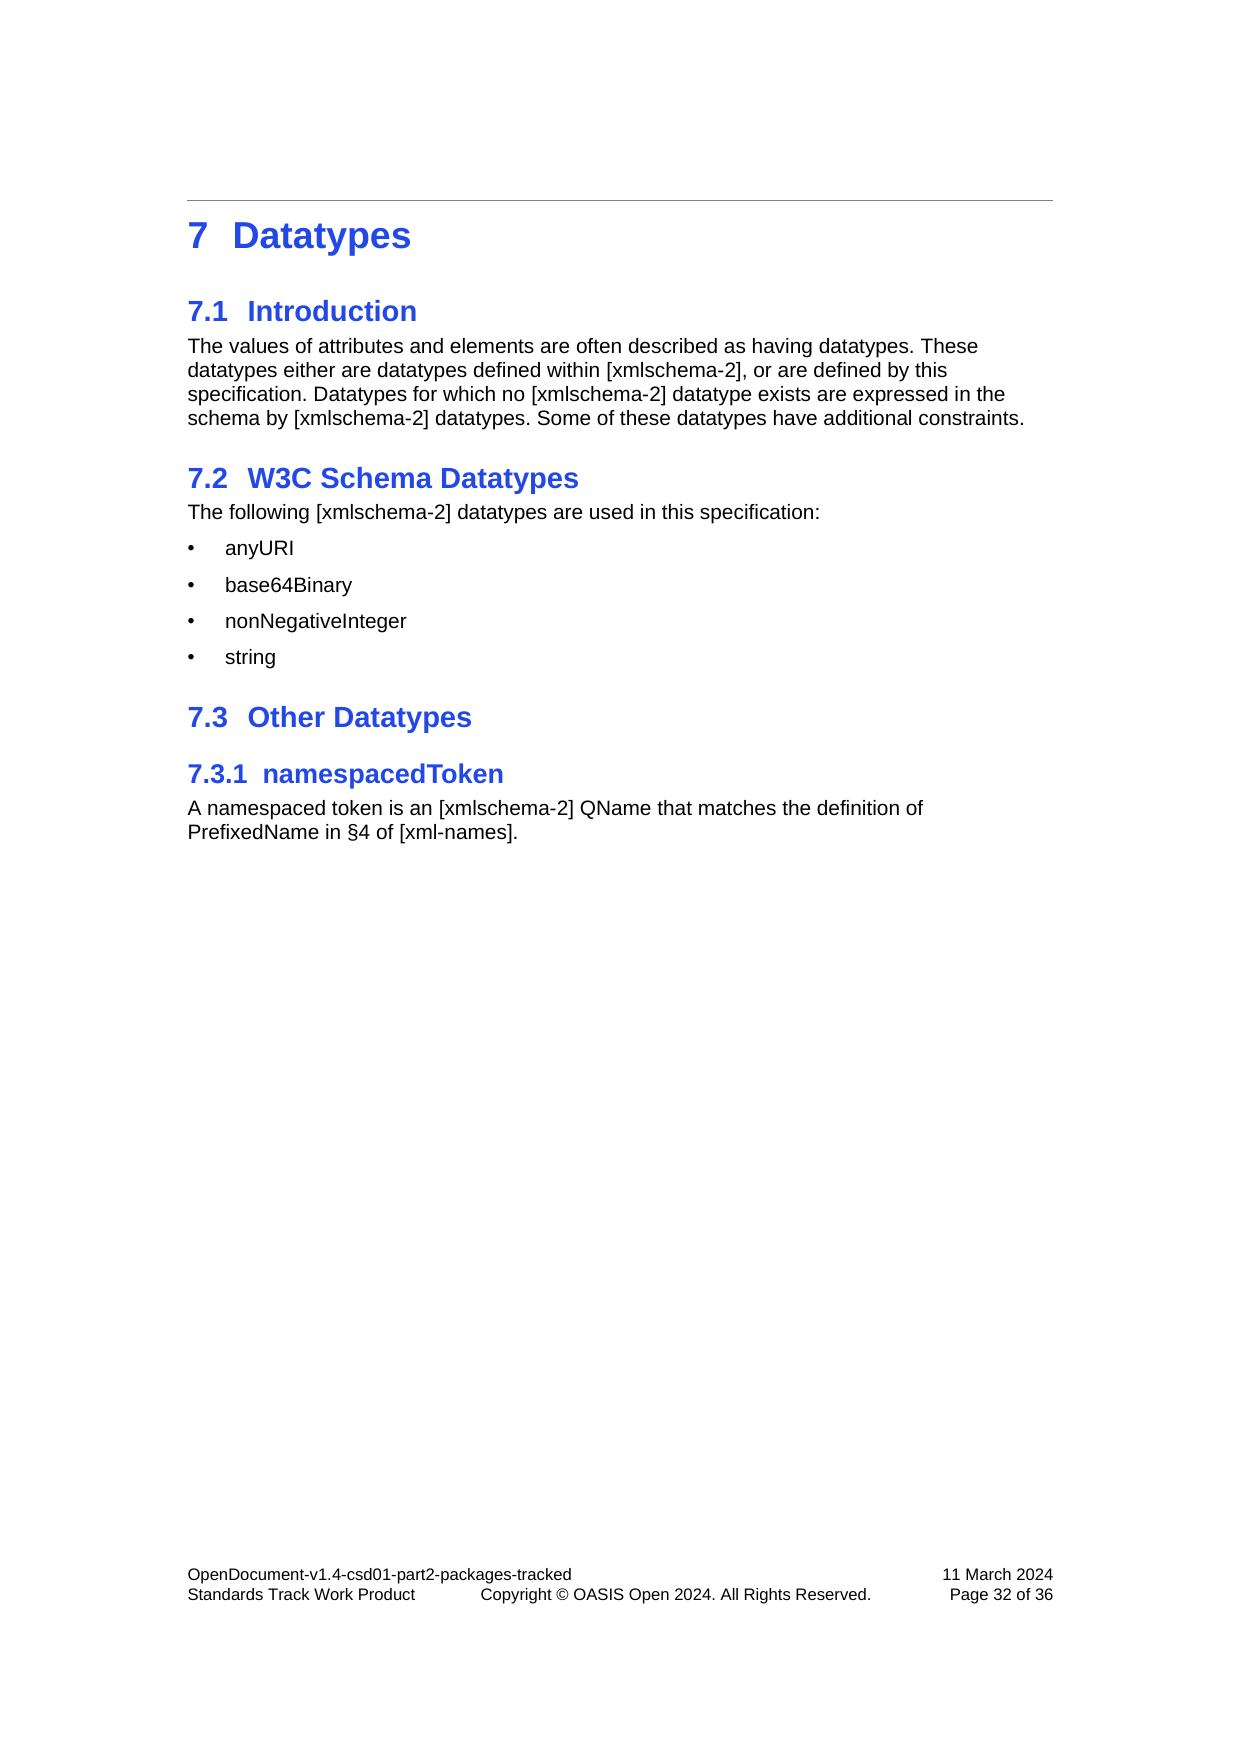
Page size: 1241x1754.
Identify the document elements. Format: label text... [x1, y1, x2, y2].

text The following [xmlschema-2] datatypes are used in this specification: [187, 500, 1053, 524]
list base64Binary [187, 572, 1053, 596]
list anyURI [187, 536, 1053, 560]
subtitle Other Datatypes [187, 700, 1053, 733]
subtitle namespacedToken [187, 758, 1053, 789]
text A namespaced token is an [xmlschema-2] QName that matches the definition of PrefixedName in §4 of [xml-names]. [187, 796, 1053, 843]
list string [187, 645, 1053, 669]
subtitle W3C Schema Datatypes [187, 461, 1053, 494]
subtitle Introduction [187, 294, 1053, 328]
text The values of attributes and elements are often described as having datatypes. These datatypes either are datatypes defined within [xmlschema-2], or are defined by this specification. Datatypes for which no [xmlschema-2] datatype exists are expressed in the schema by [xmlschema-2] datatypes. Some of these datatypes have additional constraints. [187, 334, 1053, 429]
subtitle Datatypes [187, 201, 1053, 257]
list nonNegativeInteger [187, 608, 1053, 633]
